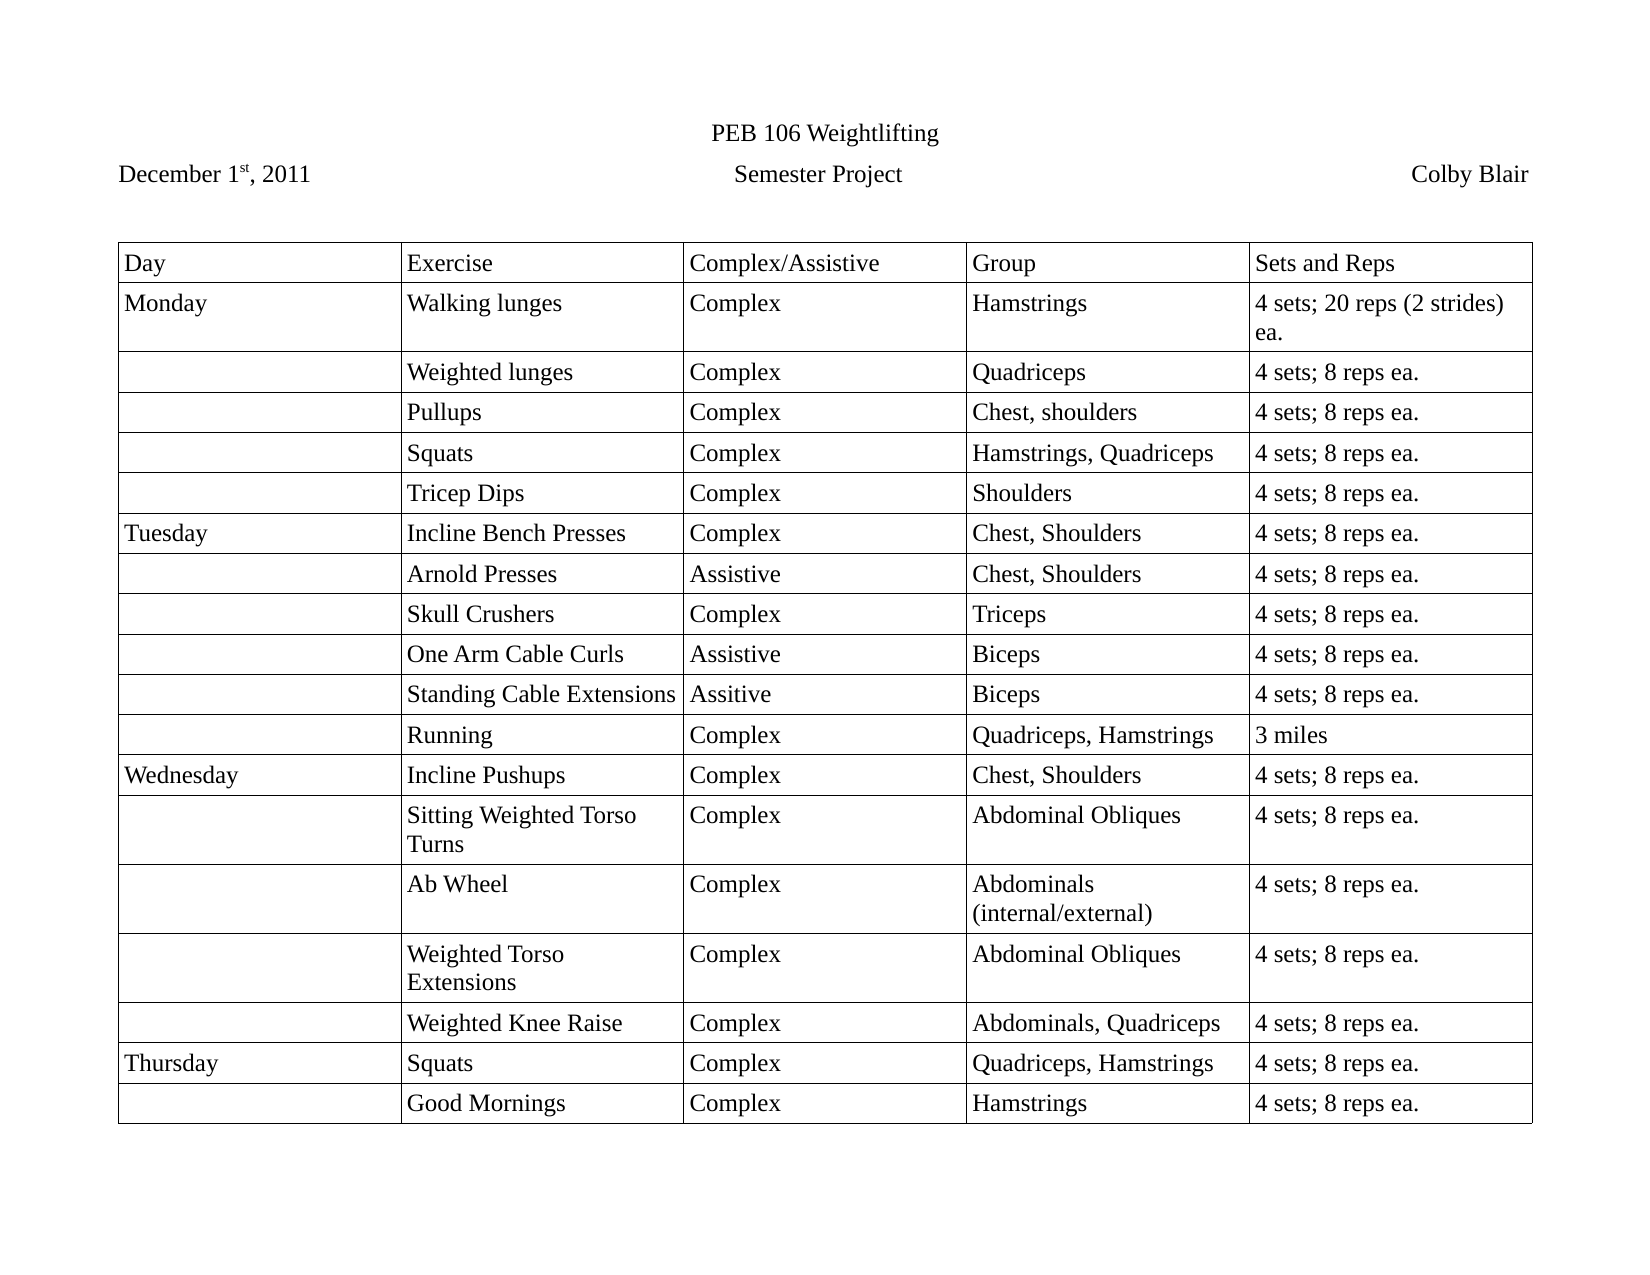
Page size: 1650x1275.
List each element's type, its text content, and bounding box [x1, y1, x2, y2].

table_cell Assitive [684, 675, 966, 714]
table_cell [119, 1003, 401, 1042]
table_cell [119, 352, 401, 392]
table_cell Abdominal Obliques [967, 796, 1249, 864]
table_cell Quadriceps [967, 352, 1249, 392]
table_cell [119, 715, 401, 754]
table_cell [119, 635, 401, 674]
table_cell Hamstrings [967, 1084, 1249, 1123]
table_cell Complex [684, 934, 966, 1002]
table_cell Complex [684, 1043, 966, 1082]
table_cell 4 sets; 8 reps ea. [1250, 594, 1532, 633]
table_cell 4 sets; 8 reps ea. [1250, 755, 1532, 795]
table_cell [119, 433, 401, 472]
table_cell Standing Cable Extensions [402, 675, 683, 714]
table_cell [119, 393, 401, 432]
table_cell Chest, shoulders [967, 393, 1249, 432]
table_cell Complex [684, 594, 966, 633]
table_cell [119, 796, 401, 864]
table_cell Ab Wheel [402, 865, 683, 933]
table_cell [119, 1084, 401, 1123]
table_cell Hamstrings, Quadriceps [967, 433, 1249, 472]
table_cell Pullups [402, 393, 683, 432]
table_cell Complex [684, 1003, 966, 1042]
table_cell Abdominals (internal/external) [967, 865, 1249, 933]
table_cell Complex [684, 283, 966, 351]
table_cell Weighted Knee Raise [402, 1003, 683, 1042]
table_cell 4 sets; 8 reps ea. [1250, 393, 1532, 432]
table_cell Wednesday [119, 755, 401, 795]
table_cell 4 sets; 8 reps ea. [1250, 635, 1532, 674]
table_cell Complex [684, 473, 966, 512]
table_cell Complex [684, 393, 966, 432]
table_cell Complex [684, 715, 966, 754]
table_header Day [119, 243, 401, 282]
table_cell Running [402, 715, 683, 754]
table_cell Chest, Shoulders [967, 755, 1249, 795]
table_cell 4 sets; 8 reps ea. [1250, 796, 1532, 864]
table_cell Sitting Weighted Torso Turns [402, 796, 683, 864]
table_cell Biceps [967, 635, 1249, 674]
table_cell Incline Pushups [402, 755, 683, 795]
table_header Sets and Reps [1250, 243, 1532, 282]
table_cell 4 sets; 8 reps ea. [1250, 514, 1532, 553]
table_cell 4 sets; 8 reps ea. [1250, 473, 1532, 512]
table_cell Shoulders [967, 473, 1249, 512]
table_cell [119, 934, 401, 1002]
table_cell 4 sets; 8 reps ea. [1250, 934, 1532, 1002]
table_cell Arnold Presses [402, 554, 683, 593]
table_cell Quadriceps, Hamstrings [967, 1043, 1249, 1082]
table_cell 4 sets; 8 reps ea. [1250, 865, 1532, 933]
table_cell Chest, Shoulders [967, 554, 1249, 593]
table_cell Complex [684, 865, 966, 933]
table_cell Complex [684, 433, 966, 472]
table_header Group [967, 243, 1249, 282]
table_cell Walking lunges [402, 283, 683, 351]
table_cell Squats [402, 433, 683, 472]
table_cell Thursday [119, 1043, 401, 1082]
table_cell [119, 675, 401, 714]
table_cell Complex [684, 1084, 966, 1123]
table_cell 4 sets; 20 reps (2 strides) ea. [1250, 283, 1532, 351]
table_cell 4 sets; 8 reps ea. [1250, 1084, 1532, 1123]
table_cell 4 sets; 8 reps ea. [1250, 1003, 1532, 1042]
table_cell 4 sets; 8 reps ea. [1250, 554, 1532, 593]
table_cell Quadriceps, Hamstrings [967, 715, 1249, 754]
table_cell 4 sets; 8 reps ea. [1250, 352, 1532, 392]
table_cell [119, 594, 401, 633]
table_cell Complex [684, 352, 966, 392]
table_cell Weighted lunges [402, 352, 683, 392]
table_cell Triceps [967, 594, 1249, 633]
table_cell Squats [402, 1043, 683, 1082]
text December 1st, 2011 Semester Project Colby Blair [118, 159, 1532, 188]
table_cell Chest, Shoulders [967, 514, 1249, 553]
table_cell Good Mornings [402, 1084, 683, 1123]
table_cell Assistive [684, 635, 966, 674]
table_cell Abdominal Obliques [967, 934, 1249, 1002]
table_cell 4 sets; 8 reps ea. [1250, 1043, 1532, 1082]
table_cell Abdominals, Quadriceps [967, 1003, 1249, 1042]
table_cell Complex [684, 755, 966, 795]
table_cell Tricep Dips [402, 473, 683, 512]
table_cell Hamstrings [967, 283, 1249, 351]
table_cell Biceps [967, 675, 1249, 714]
table_header Exercise [402, 243, 683, 282]
table_cell Tuesday [119, 514, 401, 553]
table_cell Complex [684, 796, 966, 864]
table_cell Skull Crushers [402, 594, 683, 633]
table_cell Assistive [684, 554, 966, 593]
table_cell 4 sets; 8 reps ea. [1250, 675, 1532, 714]
table_cell Weighted Torso Extensions [402, 934, 683, 1002]
text PEB 106 Weightlifting [118, 118, 1532, 147]
table_cell [119, 554, 401, 593]
table_cell [119, 865, 401, 933]
table_cell One Arm Cable Curls [402, 635, 683, 674]
table_cell Complex [684, 514, 966, 553]
table_cell 3 miles [1250, 715, 1532, 754]
table_cell 4 sets; 8 reps ea. [1250, 433, 1532, 472]
table_cell Incline Bench Presses [402, 514, 683, 553]
table_cell Monday [119, 283, 401, 351]
table_header Complex/Assistive [684, 243, 966, 282]
table_cell [119, 473, 401, 512]
